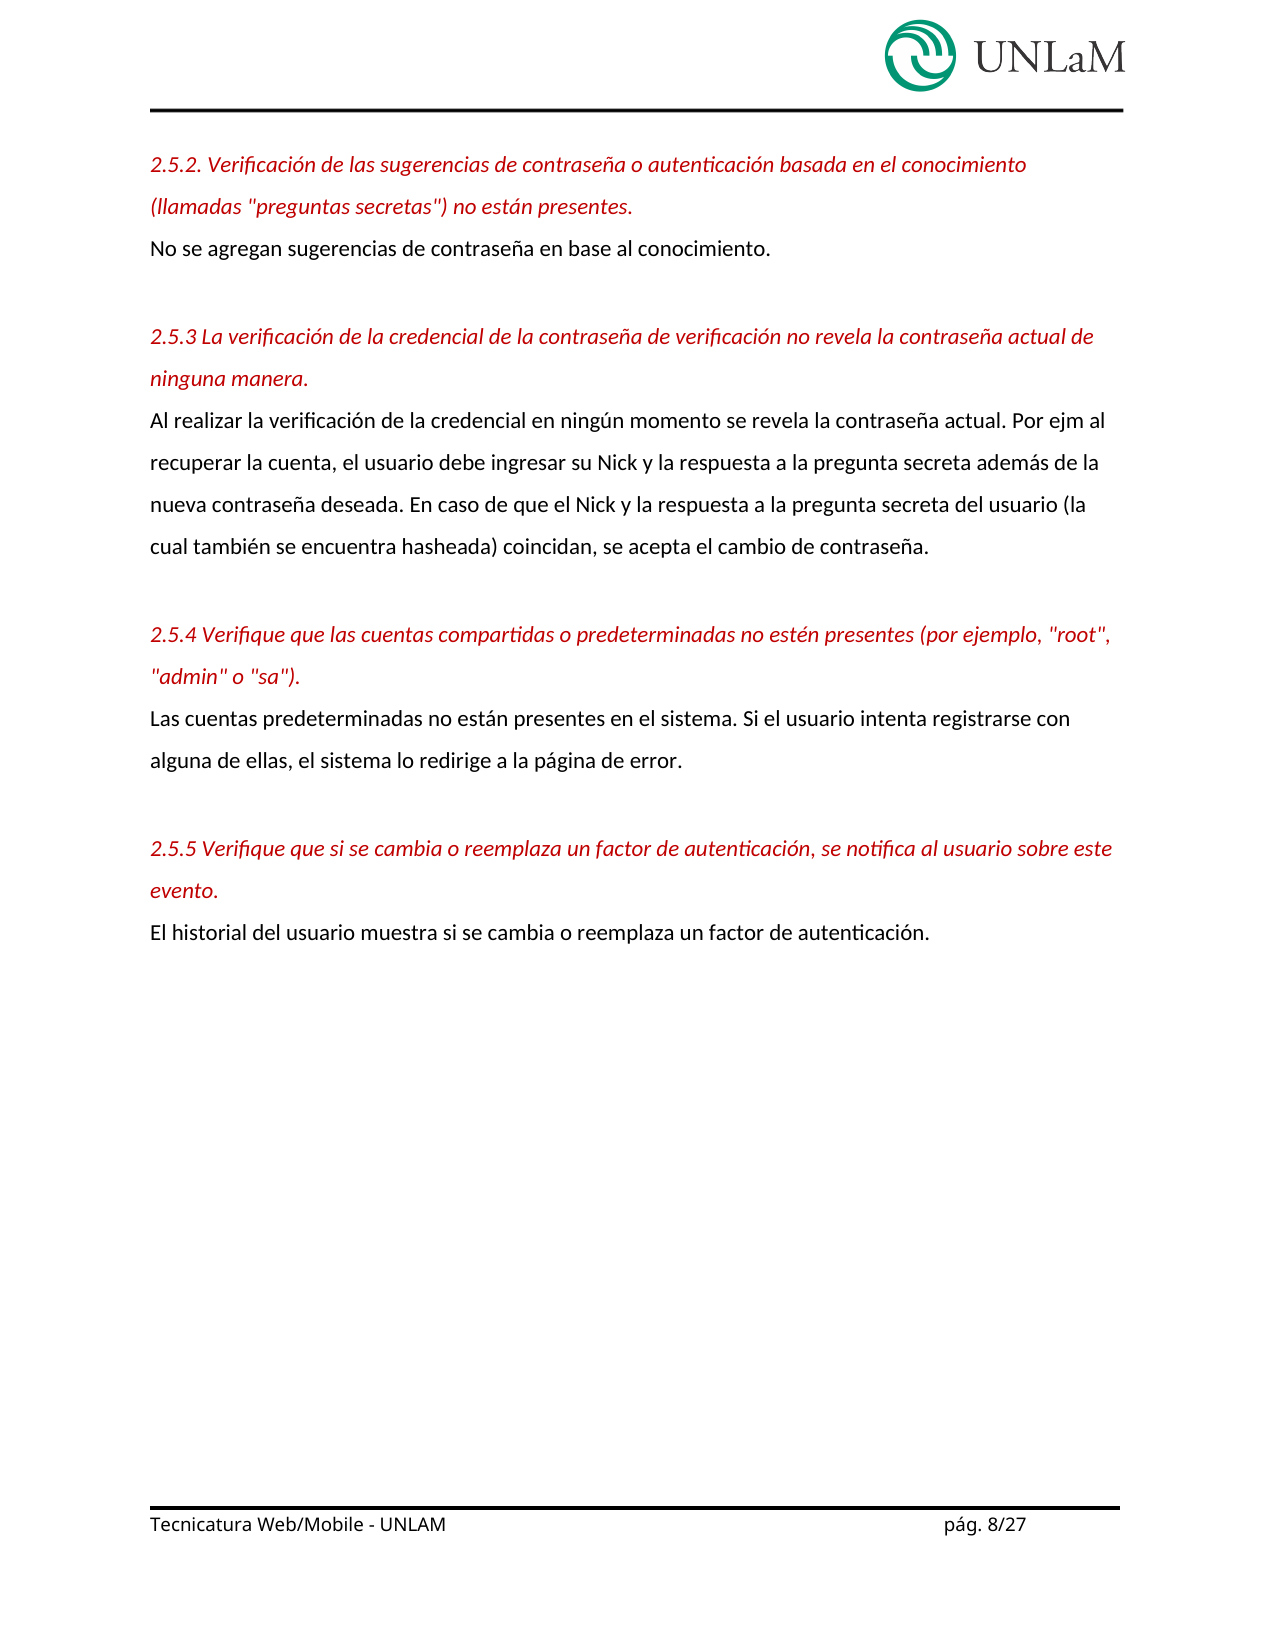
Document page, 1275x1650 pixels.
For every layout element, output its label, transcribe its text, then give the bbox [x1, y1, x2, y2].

subtitle 2.5.3 La verificación de la credencial de la contraseña de verificación no revela la contraseña actual de ninguna manera. [150, 322, 1125, 392]
text No se agregan sugerencias de contraseña en base al conocimiento. [150, 234, 1125, 262]
text Las cuentas predeterminadas no están presentes en el sistema. Si el usuario intenta registrarse con alguna de ellas, el sistema lo redirige a la página de error. [150, 704, 1125, 774]
text Al realizar la verificación de la credencial en ningún momento se revela la contraseña actual. Por ejm al recuperar la cuenta, el usuario debe ingresar su Nick y la respuesta a la pregunta secreta además de la nueva contraseña deseada. En caso de que el Nick y la respuesta a la pregunta secreta del usuario (la cual también se encuentra hasheada) coincidan, se acepta el cambio de contraseña. [150, 406, 1125, 560]
text El historial del usuario muestra si se cambia o reemplaza un factor de autenticación. [150, 918, 1125, 946]
subtitle 2.5.4 Verifique que las cuentas compartidas o predeterminadas no estén presentes (por ejemplo, "root", "admin" o "sa"). [150, 620, 1125, 690]
subtitle 2.5.5 Verifique que si se cambia o reemplaza un factor de autenticación, se notifica al usuario sobre este evento. [150, 834, 1125, 904]
subtitle 2.5.2. Verificación de las sugerencias de contraseña o autenticación basada en el conocimiento (llamadas "preguntas secretas") no están presentes. [150, 150, 1125, 220]
